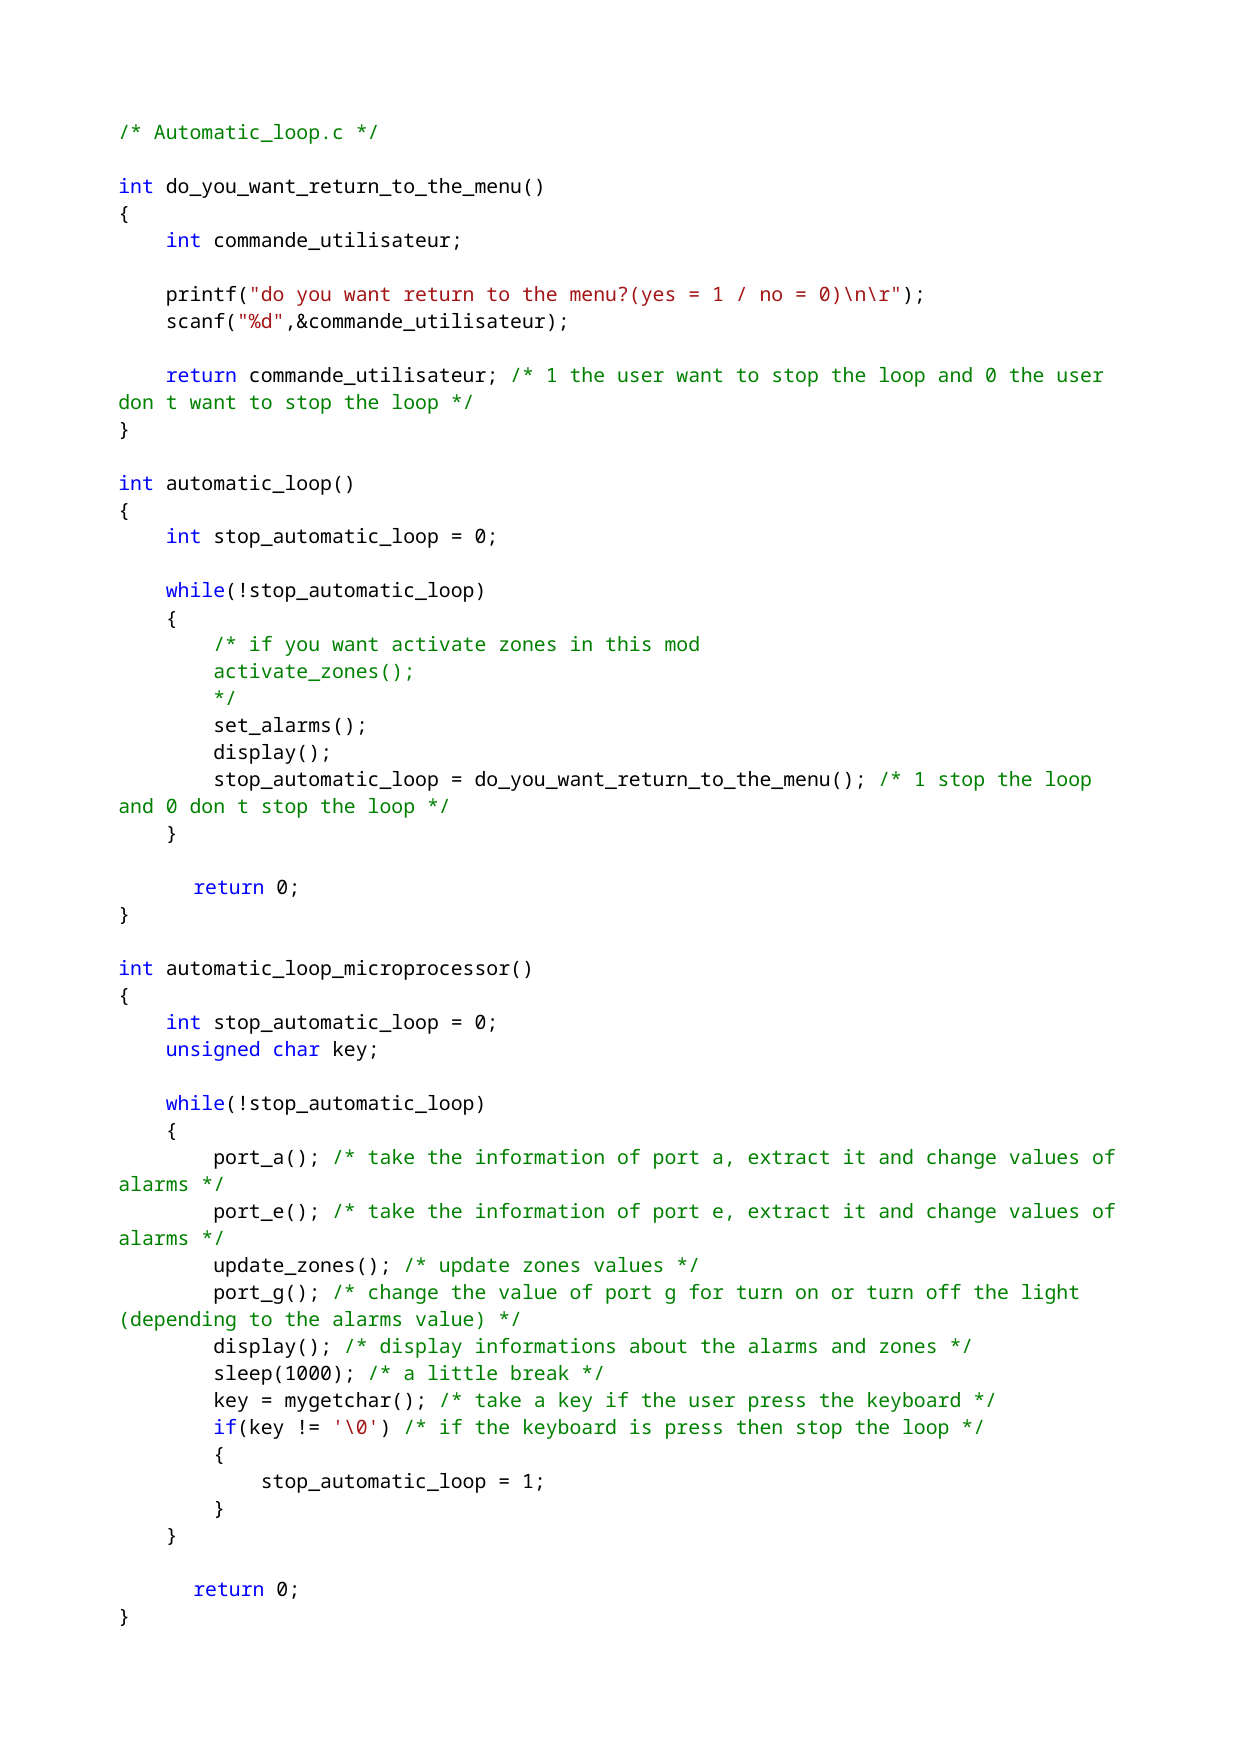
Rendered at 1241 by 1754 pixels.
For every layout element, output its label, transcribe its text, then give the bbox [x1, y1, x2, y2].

text int do_you_want_return_to_the_menu() [118, 172, 1122, 199]
text int automatic_loop_microprocessor() [118, 954, 1122, 981]
text return 0; [118, 873, 1122, 901]
text while(!stop_automatic_loop) [118, 577, 1122, 604]
text key = mygetchar(); /* take a key if the user press the keyboard */ [118, 1386, 1122, 1413]
text { [118, 496, 1122, 523]
text port_e(); /* take the information of port e, extract it and change values of alarms */ [118, 1197, 1122, 1251]
text */ [118, 685, 1122, 712]
text update_zones(); /* update zones values */ [118, 1251, 1122, 1278]
text { [118, 604, 1122, 631]
text unsigned char key; [118, 1035, 1122, 1062]
text return 0; [118, 1575, 1122, 1602]
text sleep(1000); /* a little break */ [118, 1359, 1122, 1386]
text } [118, 1602, 1122, 1629]
text if(key != '\0') /* if the keyboard is press then stop the loop */ [118, 1413, 1122, 1440]
text { [118, 981, 1122, 1008]
text int stop_automatic_loop = 0; [118, 523, 1122, 550]
text display(); /* display informations about the alarms and zones */ [118, 1332, 1122, 1359]
text scanf("%d",&commande_utilisateur); [118, 307, 1122, 334]
text /* Automatic_loop.c */ [118, 118, 1122, 145]
text while(!stop_automatic_loop) [118, 1089, 1122, 1116]
text { [118, 1440, 1122, 1467]
text set_alarms(); [118, 712, 1122, 739]
text int commande_utilisateur; [118, 226, 1122, 253]
text int stop_automatic_loop = 0; [118, 1008, 1122, 1035]
text port_a(); /* take the information of port a, extract it and change values of alarms */ [118, 1143, 1122, 1197]
text } [118, 1521, 1122, 1548]
text activate_zones(); [118, 658, 1122, 685]
text { [118, 199, 1122, 226]
text int automatic_loop() [118, 469, 1122, 496]
text } [118, 819, 1122, 847]
text } [118, 901, 1122, 927]
text stop_automatic_loop = do_you_want_return_to_the_menu(); /* 1 stop the loop and 0 don t stop the loop */ [118, 766, 1122, 819]
text stop_automatic_loop = 1; [118, 1467, 1122, 1494]
text return commande_utilisateur; /* 1 the user want to stop the loop and 0 the user don t want to stop the loop */ [118, 361, 1122, 415]
text { [118, 1116, 1122, 1143]
text printf("do you want return to the menu?(yes = 1 / no = 0)\n\r"); [118, 280, 1122, 307]
text /* if you want activate zones in this mod [118, 631, 1122, 658]
text } [118, 415, 1122, 442]
text } [118, 1494, 1122, 1521]
text port_g(); /* change the value of port g for turn on or turn off the light (depending to the alarms value) */ [118, 1278, 1122, 1332]
text display(); [118, 739, 1122, 766]
